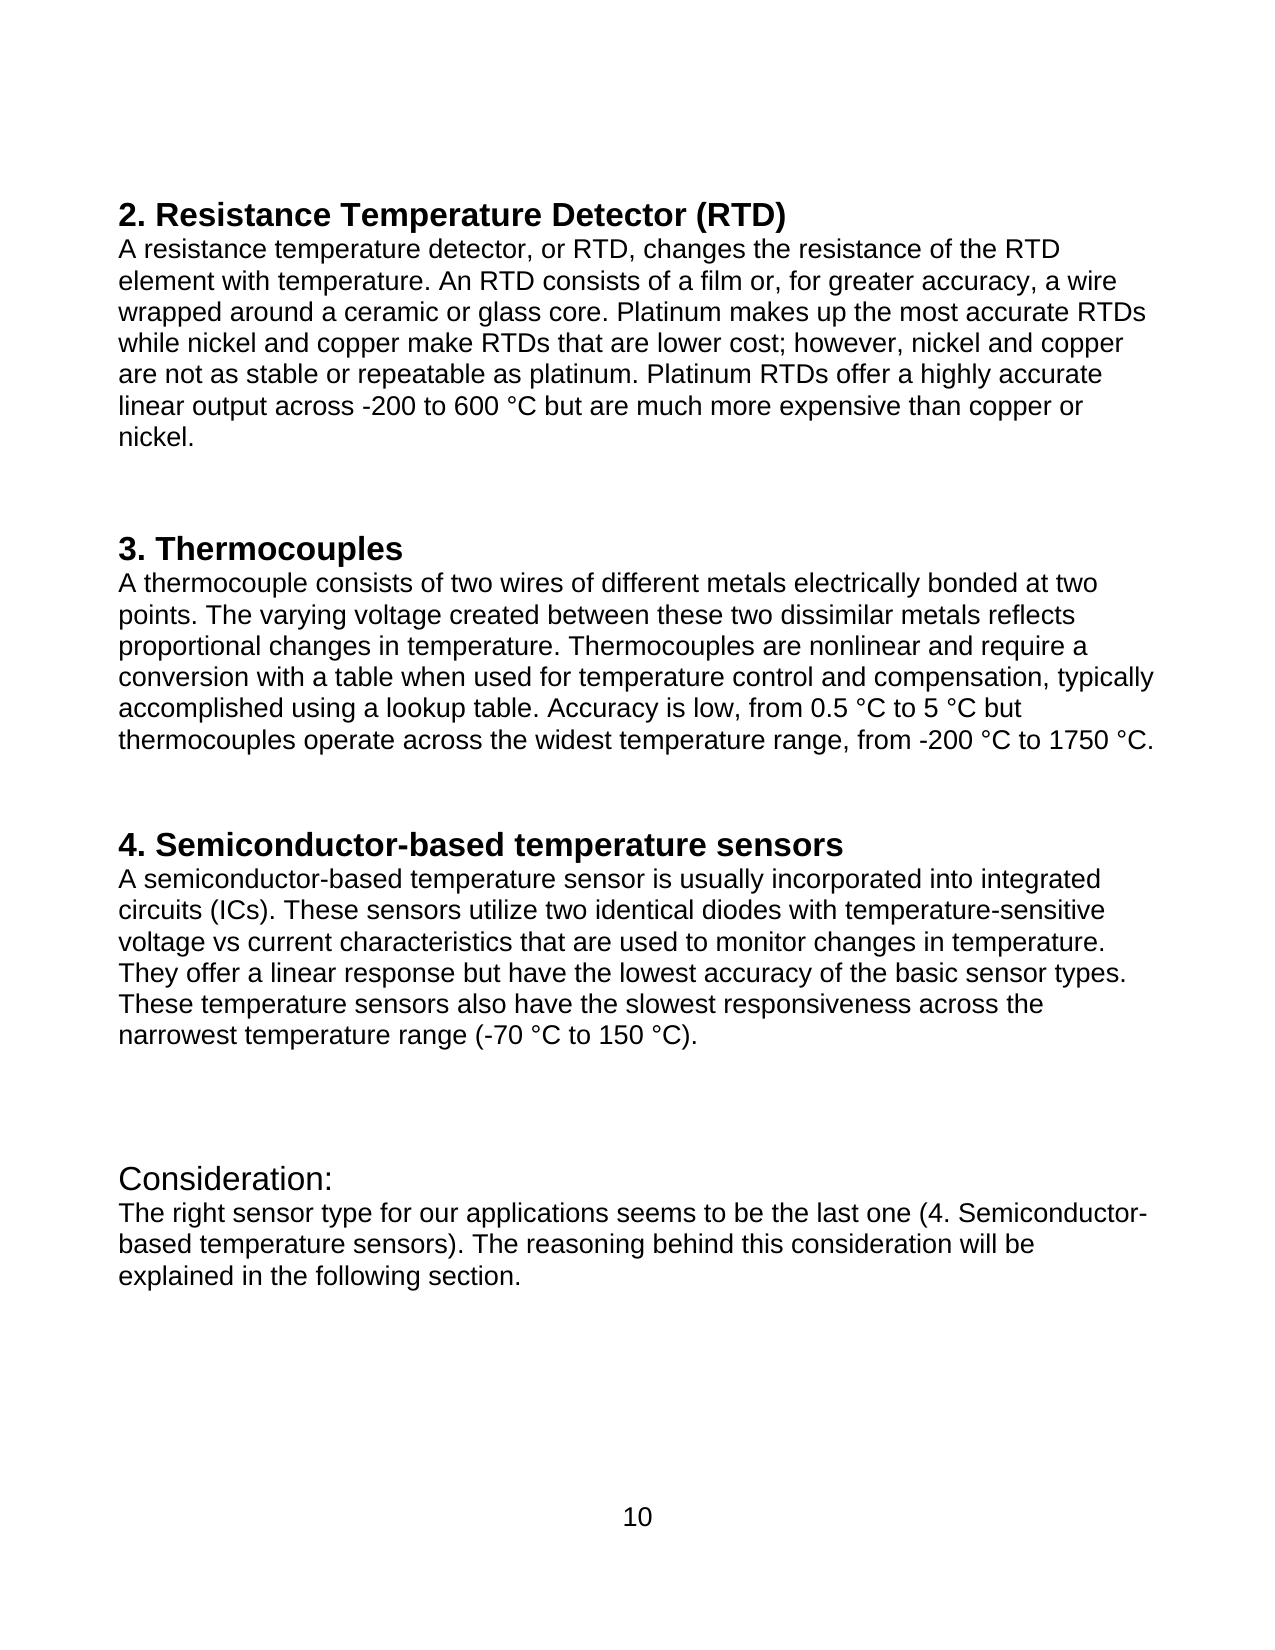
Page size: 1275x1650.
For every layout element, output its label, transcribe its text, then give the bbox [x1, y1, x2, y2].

text A thermocouple consists of two wires of different metals electrically bonded at two points. The varying voltage created between these two dissimilar metals reflects proportional changes in temperature. Thermocouples are nonlinear and require a conversion with a table when used for temperature control and compensation, typically accomplished using a lookup table. Accuracy is low, from 0.5 °C to 5 °C but thermocouples operate across the widest temperature range, from -200 °C to 1750 °C. [118, 567, 1157, 755]
text 2. Resistance Temperature Detector (RTD) [118, 195, 1157, 233]
text 4. Semiconductor-based temperature sensors [118, 825, 1157, 863]
text The right sensor type for our applications seems to be the last one (4. Semiconductor-based temperature sensors). The reasoning behind this consideration will be explained in the following section. [118, 1197, 1157, 1291]
text 3. Thermocouples [118, 529, 1157, 567]
text Consideration: [118, 1159, 1157, 1197]
text A resistance temperature detector, or RTD, changes the resistance of the RTD element with temperature. An RTD consists of a film or, for greater accuracy, a wire wrapped around a ceramic or glass core. Platinum makes up the most accurate RTDs while nickel and copper make RTDs that are lower cost; however, nickel and copper are not as stable or repeatable as platinum. Platinum RTDs offer a highly accurate linear output across -200 to 600 °C but are much more expensive than copper or nickel. [118, 233, 1157, 452]
text A semiconductor-based temperature sensor is usually incorporated into integrated circuits (ICs). These sensors utilize two identical diodes with temperature-sensitive voltage vs current characteristics that are used to monitor changes in temperature. They offer a linear response but have the lowest accuracy of the basic sensor types. These temperature sensors also have the slowest responsiveness across the narrowest temperature range (-70 °C to 150 °C). [118, 863, 1157, 1051]
